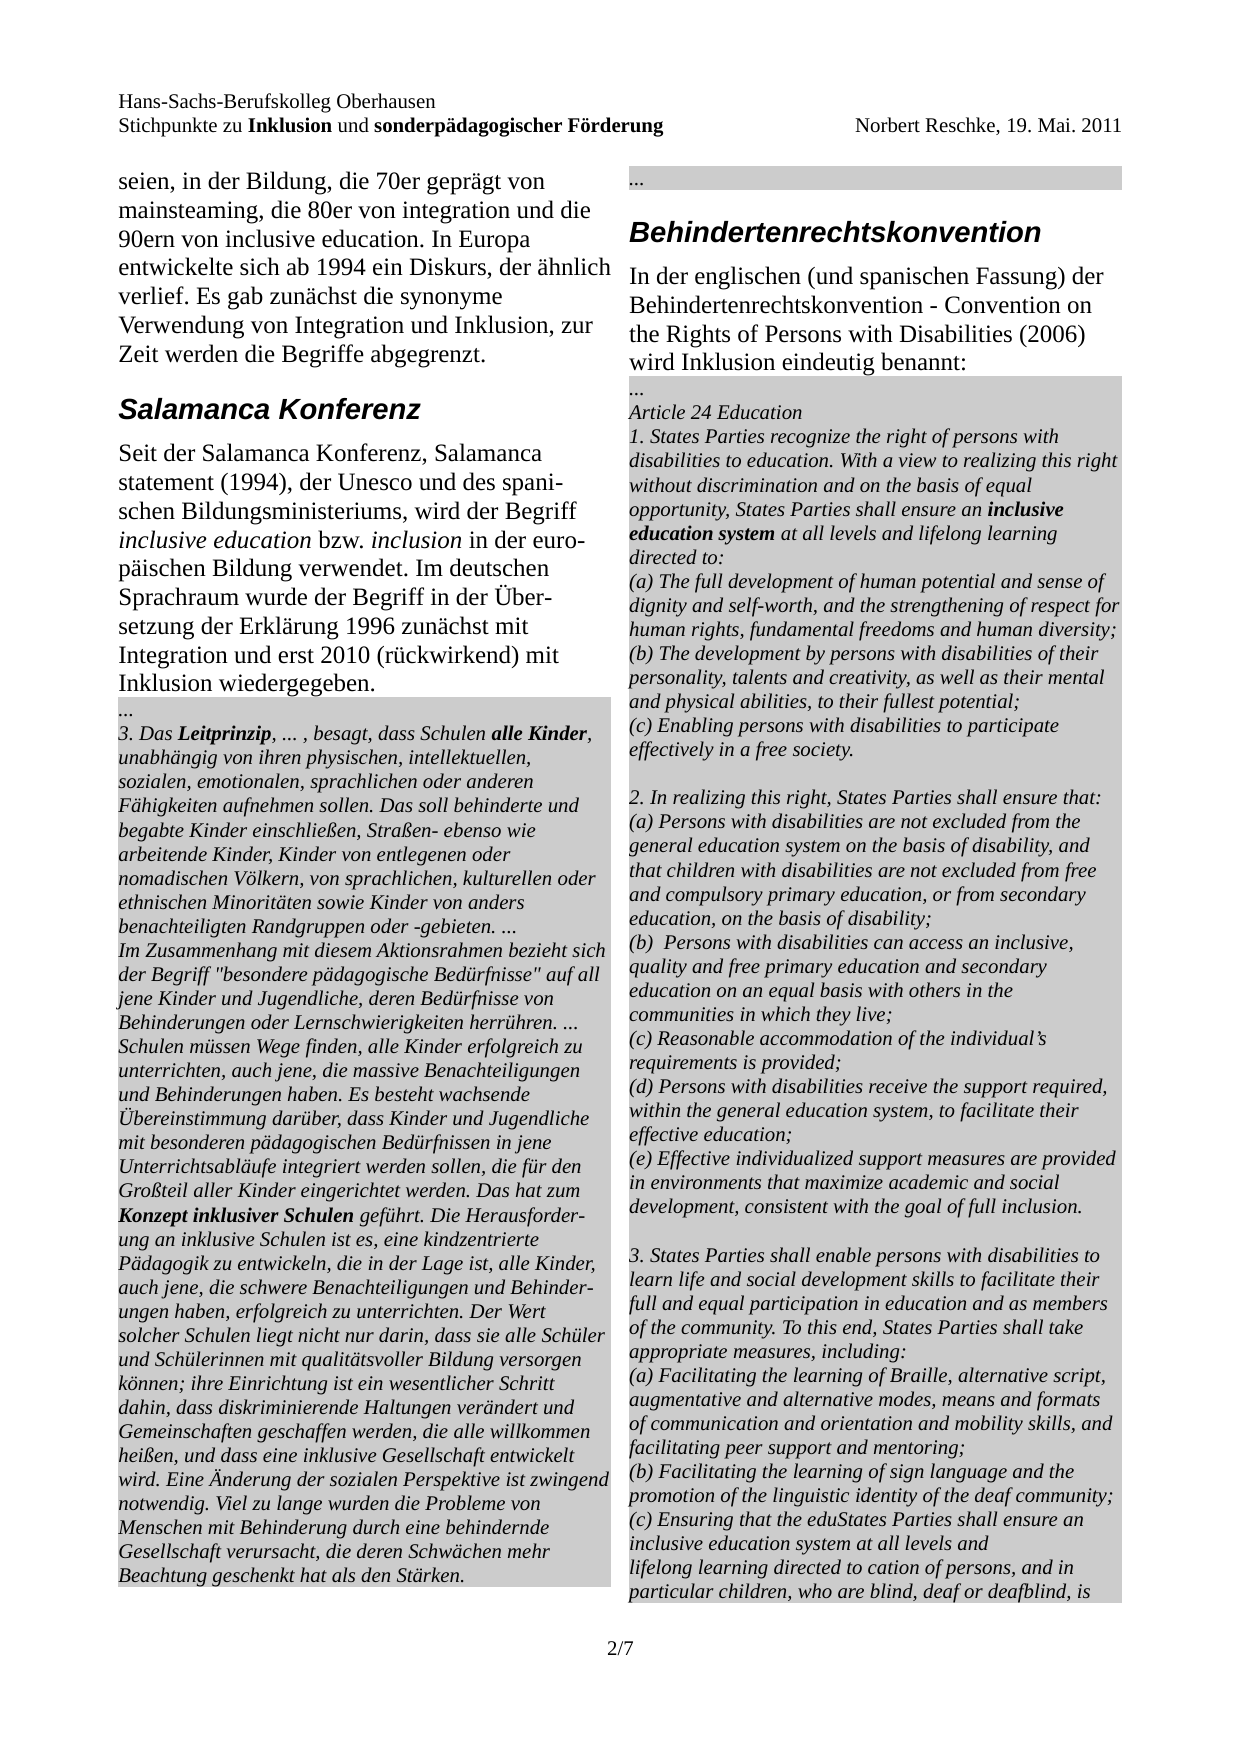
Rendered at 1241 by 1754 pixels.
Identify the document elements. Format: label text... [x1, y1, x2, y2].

text (b) The development by persons with disabilities of their personality, talents and creativity, as well as their mental and physical abilities, to their fullest potential; [629, 641, 1122, 713]
text 3. Das Leitprinzip, ... , besagt, dass Schulen alle Kinder, unabhängig von ihren physischen, intellektuellen, sozialen, emotionalen, sprachlichen oder anderen Fähigkeiten aufnehmen sollen. Das soll behinderte und begabte Kinder einschließen, Straßen- ebenso wie arbeitende Kinder, Kinder von entlegenen oder nomadischen Völkern, von sprachlichen, kulturellen oder ethnischen Minoritäten sowie Kinder von anders benachteiligten Randgruppen oder -gebieten. ... [118, 721, 611, 938]
text seien, in der Bildung, die 70er geprägt von mainsteaming, die 80er von integration und die 90ern von inclusive education. In Europa entwickelte sich ab 1994 ein Diskurs, der ähnlich [118, 166, 611, 281]
text (d) Persons with disabilities receive the support required, within the general education system, to facilitate their effective education; [629, 1074, 1122, 1146]
text (a) Facilitating the learning of Braille, alternative script, augmentative and alternative modes, means and formats of communication and orientation and mobility skills, and facilitating peer support and mentoring; [629, 1363, 1122, 1459]
text verlief. Es gab zunächst die synonyme Verwendung von Integration und Inklusion, zur Zeit werden die Begriffe abgegrenzt. [118, 281, 611, 367]
text ... [118, 697, 611, 721]
text inclusive education system at all levels and [629, 1531, 1122, 1555]
text (c) Ensuring that the eduStates Parties shall ensure an [629, 1507, 1122, 1531]
text (a) The full development of human potential and sense of dignity and self-worth, and the strengthening of respect for human rights, fundamental freedoms and human diversity; [629, 569, 1122, 641]
subtitle Salamanca Konferenz [118, 392, 611, 426]
text 3. States Parties shall enable persons with disabilities to learn life and social development skills to facilitate their full and equal participation in education and as members of the community. To this end, States Parties shall take appropriate measures, including: [629, 1242, 1122, 1363]
text 2. In realizing this right, States Parties shall ensure that: [629, 785, 1122, 809]
text (c) Reasonable accommodation of the individual’s requirements is provided; [629, 1026, 1122, 1074]
text (c) Enabling persons with disabilities to participate effectively in a free society. [629, 713, 1122, 761]
text (e) Effective individualized support measures are provided in environments that maximize academic and social development, consistent with the goal of full inclusion. [629, 1146, 1122, 1218]
text 1. States Parties recognize the right of persons with disabilities to education. With a view to realizing this right without discrimination and on the basis of equal opportunity, States Parties shall ensure an inclusive education system at all levels and lifelong learning directed to: [629, 424, 1122, 569]
text (a) Persons with disabilities are not excluded from the general education system on the basis of disability, and that children with disabilities are not excluded from free and compulsory primary education, or from secondary education, on the basis of disability; [629, 809, 1122, 930]
text ... [629, 376, 1122, 400]
text ... [629, 166, 1122, 190]
text lifelong learning directed to cation of persons, and in particular children, who are blind, deaf or deafblind, is [629, 1555, 1122, 1603]
text (b) Facilitating the learning of sign language and the promotion of the linguistic identity of the deaf community; [629, 1459, 1122, 1507]
text Seit der Salamanca Konferenz, Salamanca statement (1994), der Unesco und des spani­schen Bildungsministeriums, wird der Begriff inclusive education bzw. inclusion in der euro­päischen Bildung verwendet. Im deutschen Sprach­raum wurde der Begriff in der Über­setzung der Erklärung 1996 zunächst mit Integration und erst 2010 (rückwirkend) mit Inklusion wiedergegeben. [118, 438, 611, 697]
text In der englischen (und spanischen Fassung) der Behindertenrechtskonvention - Convention on the Rights of Persons with Disabilities (2006) wird Inklusion eindeutig benannt: [629, 261, 1122, 376]
subtitle Behindertenrechtskonvention [629, 215, 1122, 249]
text Schulen müssen Wege finden, alle Kinder erfolgreich zu unterrichten, auch jene, die massive Benachteiligungen und Behinderungen haben. Es besteht wachsende Übereinstimmung darüber, dass Kinder und Jugendliche mit besonderen pädagogischen Bedürfnissen in jene Unterrichtsabläufe integriert werden sollen, die für den Großteil aller Kinder eingerichtet werden. Das hat zum Konzept inklusiver Schulen geführt. Die Heraus­forder­ung an inklusive Schulen ist es, eine kindzentrierte Pädagogik zu entwickeln, die in der Lage ist, alle Kinder, auch jene, die schwere Be­nach­tei­li­gungen und Behin­der­ungen haben, erfolgreich zu unterrichten. Der Wert solcher Schulen liegt nicht nur darin, dass sie alle Schüler und Schülerinnen mit qualitätsvoller Bildung versorgen können; ihre Einrichtung ist ein wesentlicher Schritt dahin, dass diskriminierende Haltungen verändert und Gemeinschaften geschaffen werden, die alle willkommen heißen, und dass eine inklusive Gesellschaft entwickelt wird. Eine Änderung der sozialen Perspektive ist zwingend notwendig. Viel zu lange wurden die Probleme von Menschen mit Behinderung durch eine behindernde Gesellschaft verursacht, die deren Schwächen mehr Beachtung geschenkt hat als den Stärken. [118, 1034, 611, 1587]
text Article 24 Education [629, 400, 1122, 424]
text Im Zusammenhang mit diesem Aktionsrahmen bezieht sich der Begriff "besondere pädagogische Bedürfnisse" auf all jene Kinder und Jugendliche, deren Bedürfnisse von Behinderungen oder Lernschwierigkeiten herrühren. ... [118, 938, 611, 1034]
text (b) Persons with disabilities can access an inclusive, quality and free primary education and secondary education on an equal basis with others in the communities in which they live; [629, 930, 1122, 1026]
